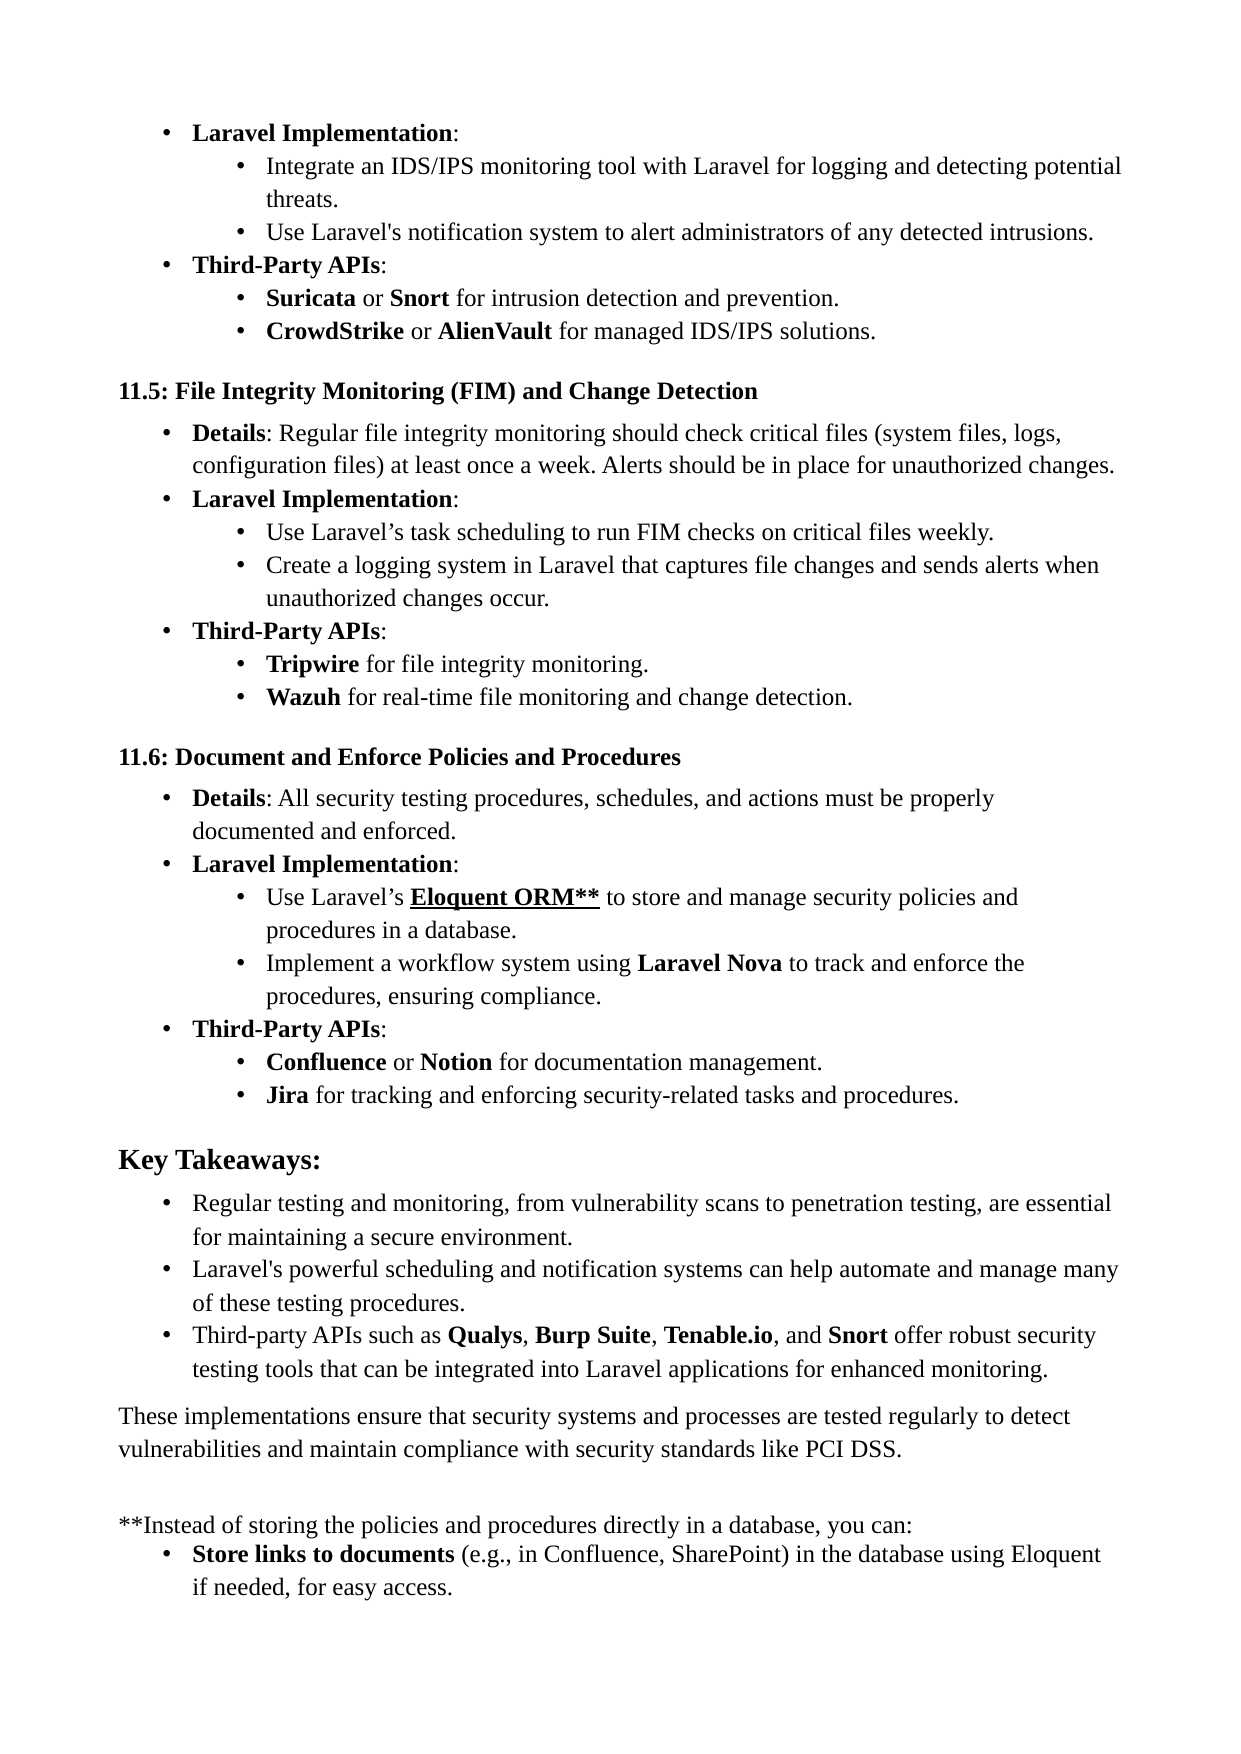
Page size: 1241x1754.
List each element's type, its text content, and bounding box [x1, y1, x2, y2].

list Tripwire for file integrity monitoring. [236, 649, 1122, 677]
list Use Laravel’s Eloquent ORM** to store and manage security policies and procedures in a database. [236, 882, 1122, 944]
list Integrate an IDS/IPS monitoring tool with Laravel for logging and detecting potential threats. [236, 151, 1122, 213]
text These implementations ensure that security systems and processes are tested regularly to detect vulnerabilities and maintain compliance with security standards like PCI DSS. [118, 1401, 1122, 1463]
list Third-Party APIs: [162, 616, 1122, 644]
list Wazuh for real-time file monitoring and change detection. [236, 682, 1122, 711]
list Third-Party APIs: [162, 250, 1122, 279]
subtitle 11.5: File Integrity Monitoring (FIM) and Change Detection [118, 376, 1122, 405]
list Confluence or Notion for documentation management. [236, 1047, 1122, 1076]
text **Instead of storing the policies and procedures directly in a database, you can: [118, 1511, 1122, 1539]
list Jira for tracking and enforcing security-related tasks and procedures. [236, 1080, 1122, 1109]
list Details: Regular file integrity monitoring should check critical files (system files, logs, configuration files) at least once a week. Alerts should be in place for unauthorized changes. [162, 418, 1122, 479]
list Suricata or Snort for intrusion detection and prevention. [236, 283, 1122, 312]
list Third-party APIs such as Qualys, Burp Suite, Tenable.io, and Snort offer robust security testing tools that can be integrated into Laravel applications for enhanced monitoring. [162, 1321, 1122, 1382]
list Laravel Implementation: [162, 118, 1122, 147]
list Laravel Implementation: [162, 484, 1122, 512]
list Create a logging system in Laravel that captures file changes and sends alerts when unauthorized changes occur. [236, 550, 1122, 611]
list Store links to documents (e.g., in Confluence, SharePoint) in the database using Eloquent if needed, for easy access. [162, 1539, 1122, 1601]
list Use Laravel's notification system to alert administrators of any detected intrusions. [236, 217, 1122, 246]
subtitle 11.6: Document and Enforce Policies and Procedures [118, 742, 1122, 771]
list Implement a workflow system using Laravel Nova to track and enforce the procedures, ensuring compliance. [236, 948, 1122, 1010]
list Use Laravel’s task scheduling to run FIM checks on critical files weekly. [236, 517, 1122, 545]
list CrowdStrike or AlienVault for managed IDS/IPS solutions. [236, 316, 1122, 345]
list Laravel Implementation: [162, 849, 1122, 878]
subtitle Key Takeaways: [118, 1142, 1122, 1176]
list Third-Party APIs: [162, 1014, 1122, 1043]
list Details: All security testing procedures, schedules, and actions must be properly documented and enforced. [162, 783, 1122, 845]
list Laravel's powerful scheduling and notification systems can help automate and manage many of these testing procedures. [162, 1254, 1122, 1316]
list Regular testing and monitoring, from vulnerability scans to penetration testing, are essential for maintaining a secure environment. [162, 1188, 1122, 1250]
